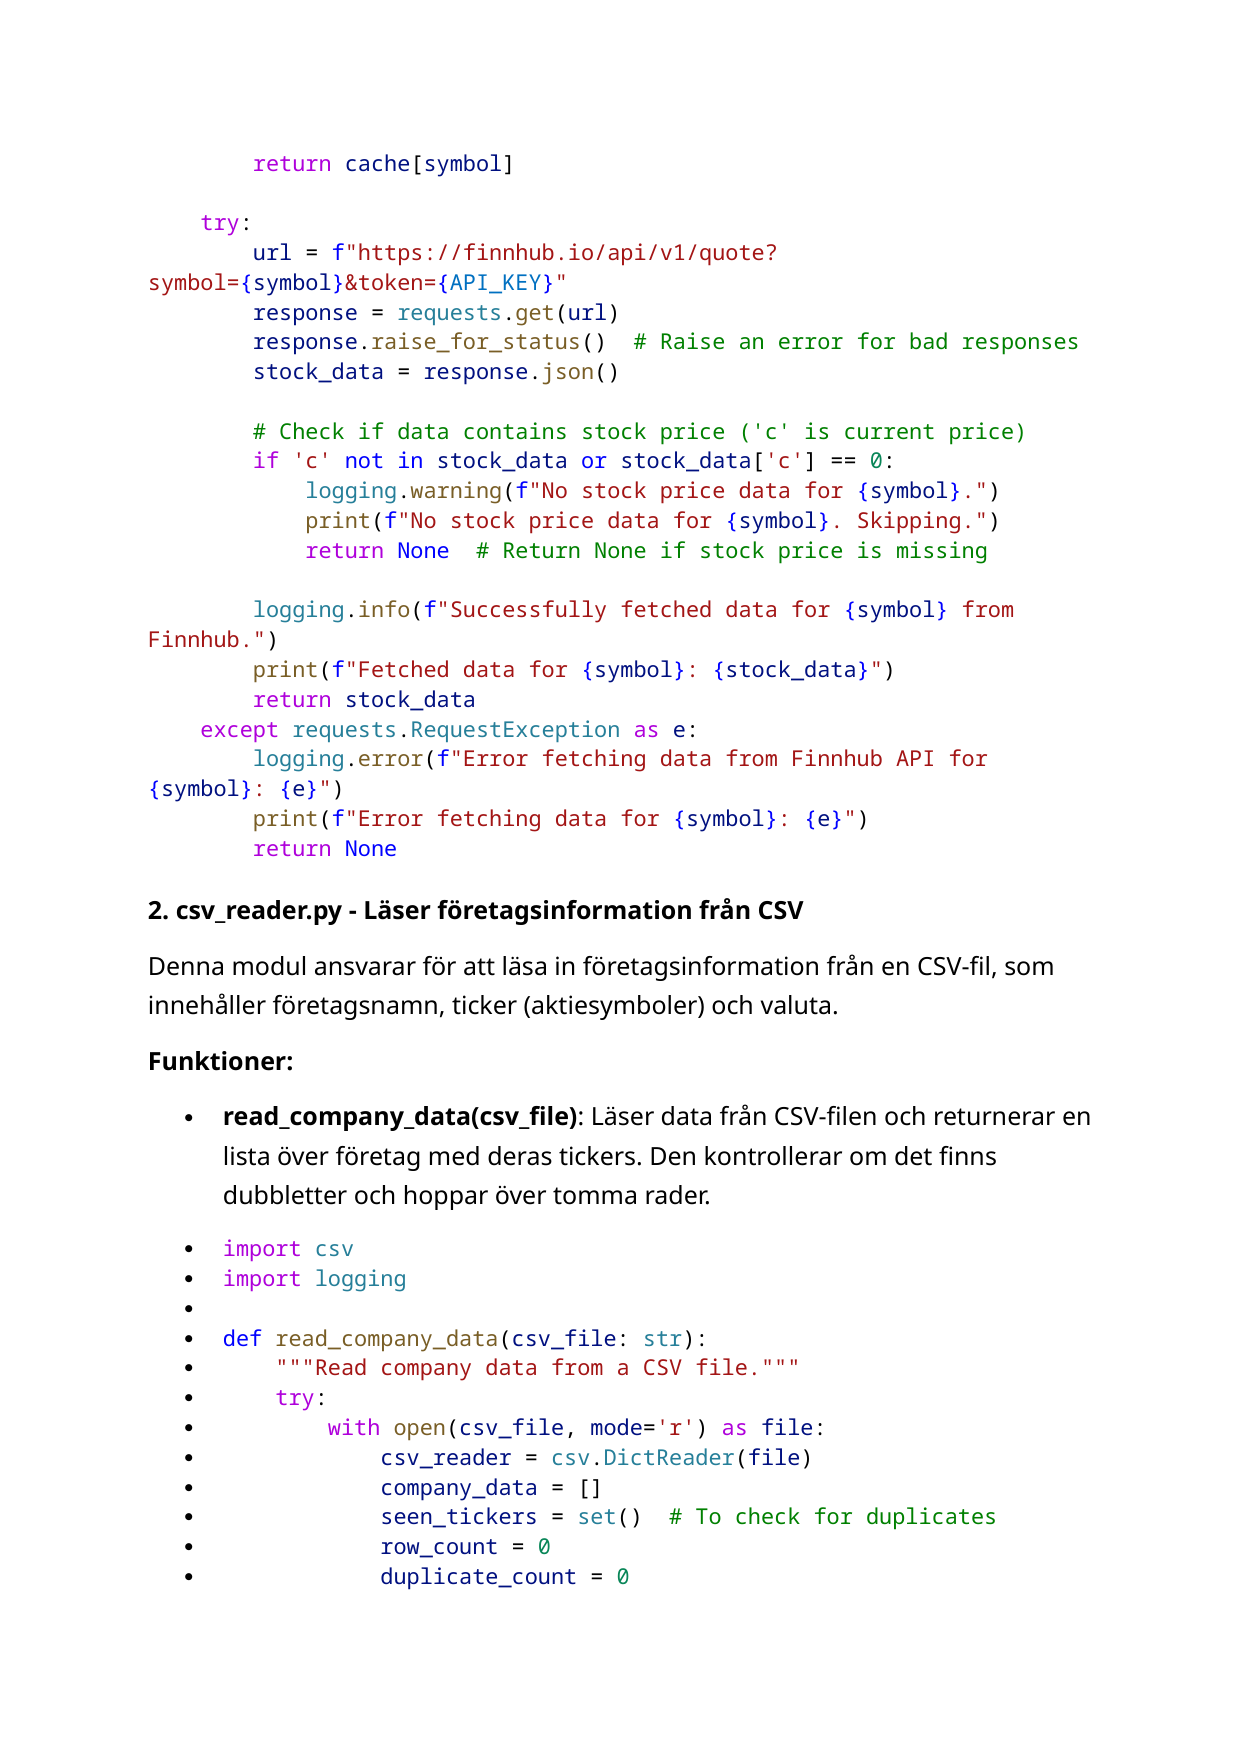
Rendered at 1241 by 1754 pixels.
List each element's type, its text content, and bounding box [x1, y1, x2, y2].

list read_company_data(csv_file): Läser data från CSV-filen och returnerar en lista över företag med deras tickers. Den kontrollerar om det finns dubbletter och hoppar över tomma rader. [185, 1099, 1093, 1211]
text try: [148, 207, 1093, 237]
list with open(csv_file, mode='r') as file: [185, 1412, 1093, 1442]
list company_data = [] [185, 1472, 1093, 1501]
text return None # Return None if stock price is missing [148, 535, 1093, 565]
text return stock_data [148, 684, 1093, 714]
text if 'c' not in stock_data or stock_data['c'] == 0: [148, 446, 1093, 475]
list csv_reader = csv.DictReader(file) [185, 1442, 1093, 1472]
text print(f"Error fetching data for {symbol}: {e}") [148, 803, 1093, 833]
list duplicate_count = 0 [185, 1561, 1093, 1591]
text logging.warning(f"No stock price data for {symbol}.") [148, 475, 1093, 505]
list row_count = 0 [185, 1531, 1093, 1561]
text Funktioner: [148, 1043, 1093, 1077]
text except requests.RequestException as e: [148, 714, 1093, 743]
text print(f"No stock price data for {symbol}. Skipping.") [148, 505, 1093, 535]
list seen_tickers = set() # To check for duplicates [185, 1501, 1093, 1531]
text # Check if data contains stock price ('c' is current price) [148, 416, 1093, 446]
text url = f"https://finnhub.io/api/v1/quote?symbol={symbol}&token={API_KEY}" [148, 237, 1093, 297]
text print(f"Fetched data for {symbol}: {stock_data}") [148, 654, 1093, 684]
list """Read company data from a CSV file.""" [185, 1352, 1093, 1382]
text stock_data = response.json() [148, 356, 1093, 386]
list import csv [185, 1233, 1093, 1263]
text return None [148, 833, 1093, 863]
list def read_company_data(csv_file: str): [185, 1323, 1093, 1352]
text return cache[symbol] [148, 148, 1093, 177]
text Denna modul ansvarar för att läsa in företagsinformation från en CSV-fil, som innehåller företagsnamn, ticker (aktiesymboler) och valuta. [148, 948, 1093, 1021]
text 2. csv_reader.py - Läser företagsinformation från CSV [148, 892, 1093, 926]
text logging.error(f"Error fetching data from Finnhub API for {symbol}: {e}") [148, 743, 1093, 803]
text response = requests.get(url) [148, 297, 1093, 326]
text logging.info(f"Successfully fetched data for {symbol} from Finnhub.") [148, 594, 1093, 654]
list try: [185, 1382, 1093, 1412]
list import logging [185, 1263, 1093, 1293]
text response.raise_for_status() # Raise an error for bad responses [148, 326, 1093, 356]
